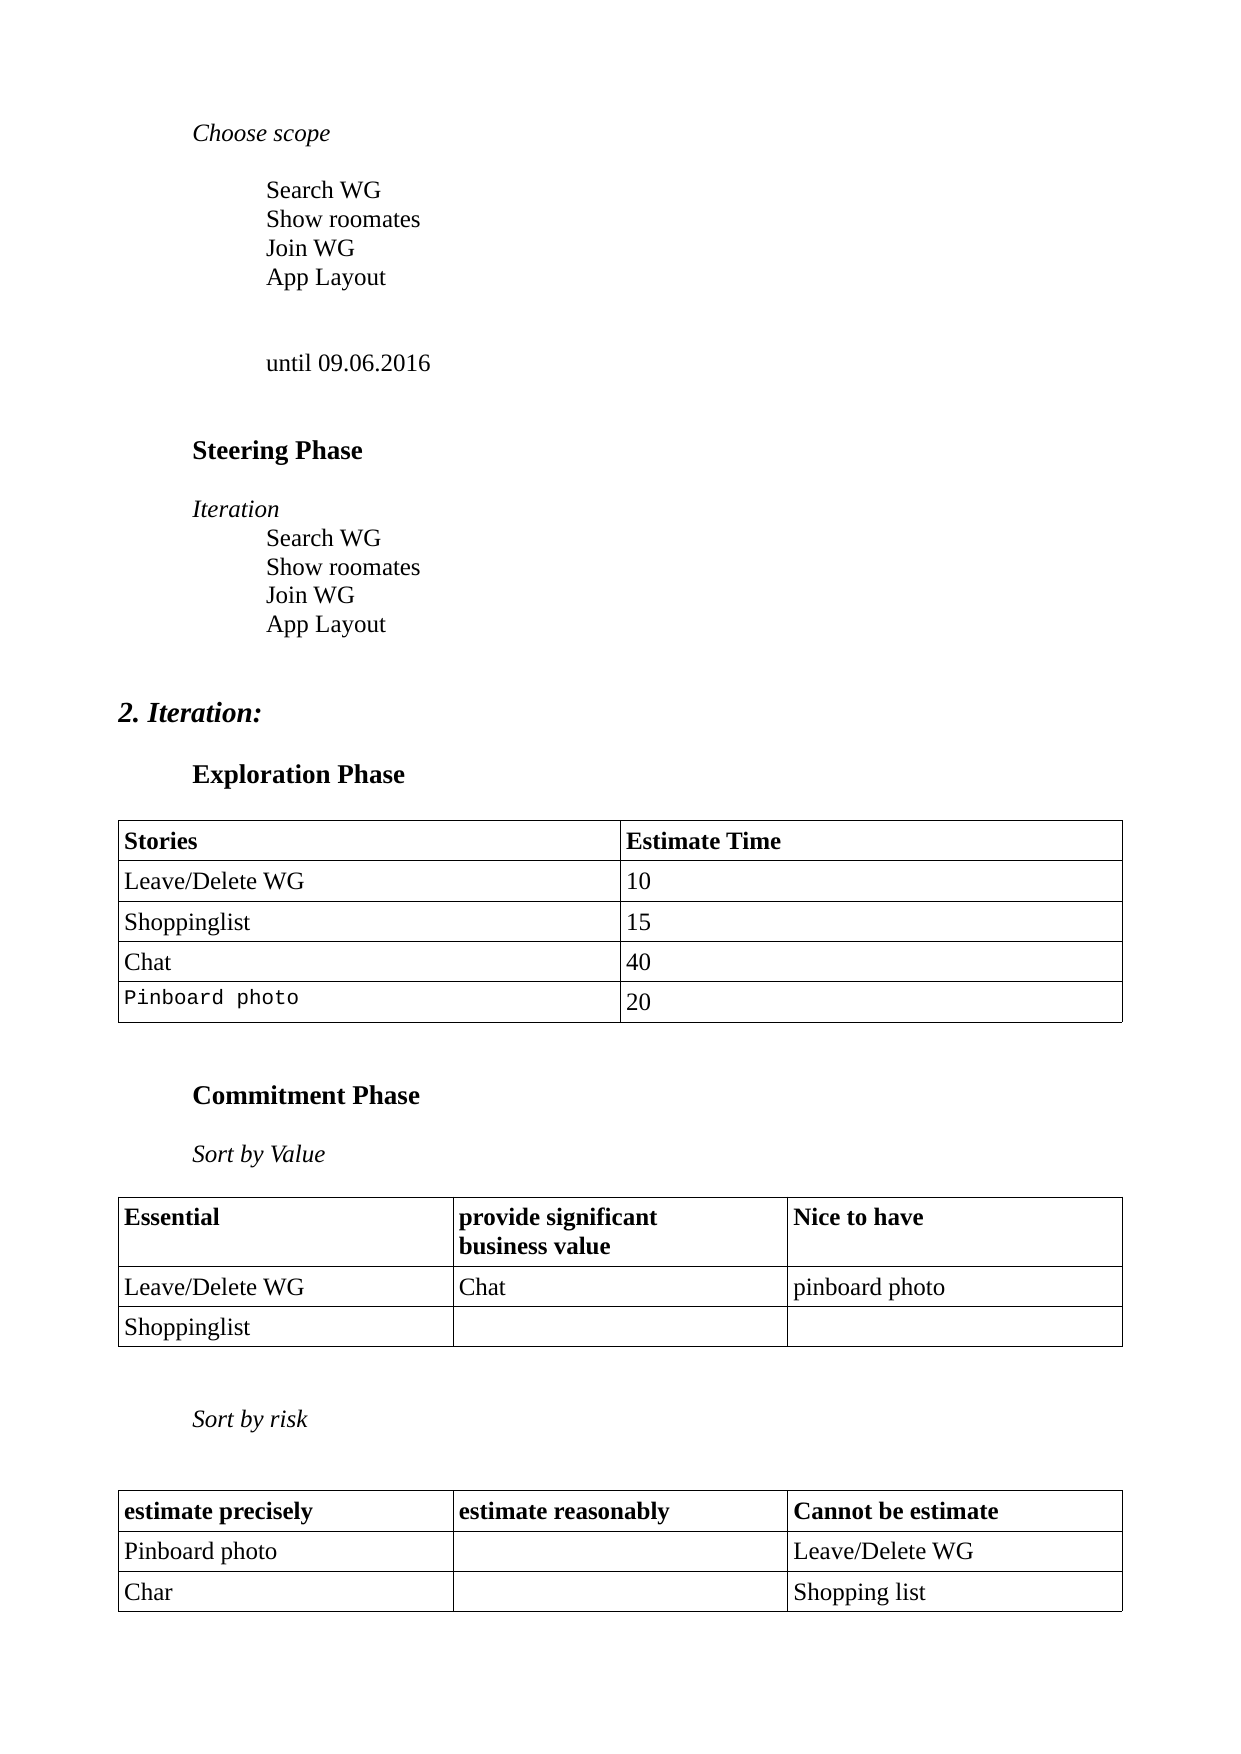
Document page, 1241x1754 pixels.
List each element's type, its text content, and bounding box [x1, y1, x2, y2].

table_cell Chat [119, 942, 620, 981]
table_cell 20 [621, 982, 1122, 1022]
table_cell 40 [621, 942, 1122, 981]
text Show roomates [118, 552, 1122, 581]
table_cell [788, 1307, 1122, 1346]
table_cell Chat [454, 1267, 787, 1306]
text Join WG [118, 581, 1122, 609]
text 2. Iteration: [118, 696, 1122, 729]
text Steering Phase [118, 434, 1122, 466]
table_header Estimate Time [621, 821, 1122, 860]
table_cell Leave/Delete WG [119, 1267, 453, 1306]
text Commitment Phase [118, 1079, 1122, 1110]
text Search WG [118, 176, 1122, 204]
table_cell 10 [621, 861, 1122, 901]
table_cell [454, 1572, 787, 1611]
table_cell Pinboard photo [119, 982, 620, 1022]
text Show roomates [118, 204, 1122, 233]
table_cell Leave/Delete WG [119, 861, 620, 901]
text Join WG [118, 233, 1122, 262]
table_cell Shoppinglist [119, 1307, 453, 1346]
text Sort by risk [118, 1404, 1122, 1433]
table_cell Shoppinglist [119, 902, 620, 941]
table_cell [454, 1532, 787, 1571]
table_header Nice to have [788, 1198, 1122, 1266]
table_header Cannot be estimate [788, 1491, 1122, 1531]
table_cell [454, 1307, 787, 1346]
text Search WG [118, 523, 1122, 552]
text App Layout [118, 262, 1122, 291]
table_cell Shopping list [788, 1572, 1122, 1611]
table_header estimate reasonably [454, 1491, 787, 1531]
text App Layout [118, 609, 1122, 638]
table_cell Leave/Delete WG [788, 1532, 1122, 1571]
text Iteration [118, 494, 1122, 523]
text Choose scope [118, 118, 1122, 147]
text Exploration Phase [118, 758, 1122, 789]
text Sort by Value [118, 1139, 1122, 1168]
table_header estimate precisely [119, 1491, 453, 1531]
table_header provide significant business value [454, 1198, 787, 1266]
table_header Essential [119, 1198, 453, 1266]
table_cell pinboard photo [788, 1267, 1122, 1306]
table_cell Char [119, 1572, 453, 1611]
table_cell Pinboard photo [119, 1532, 453, 1571]
text until 09.06.2016 [118, 348, 1122, 377]
table_header Stories [119, 821, 620, 860]
table_cell 15 [621, 902, 1122, 941]
